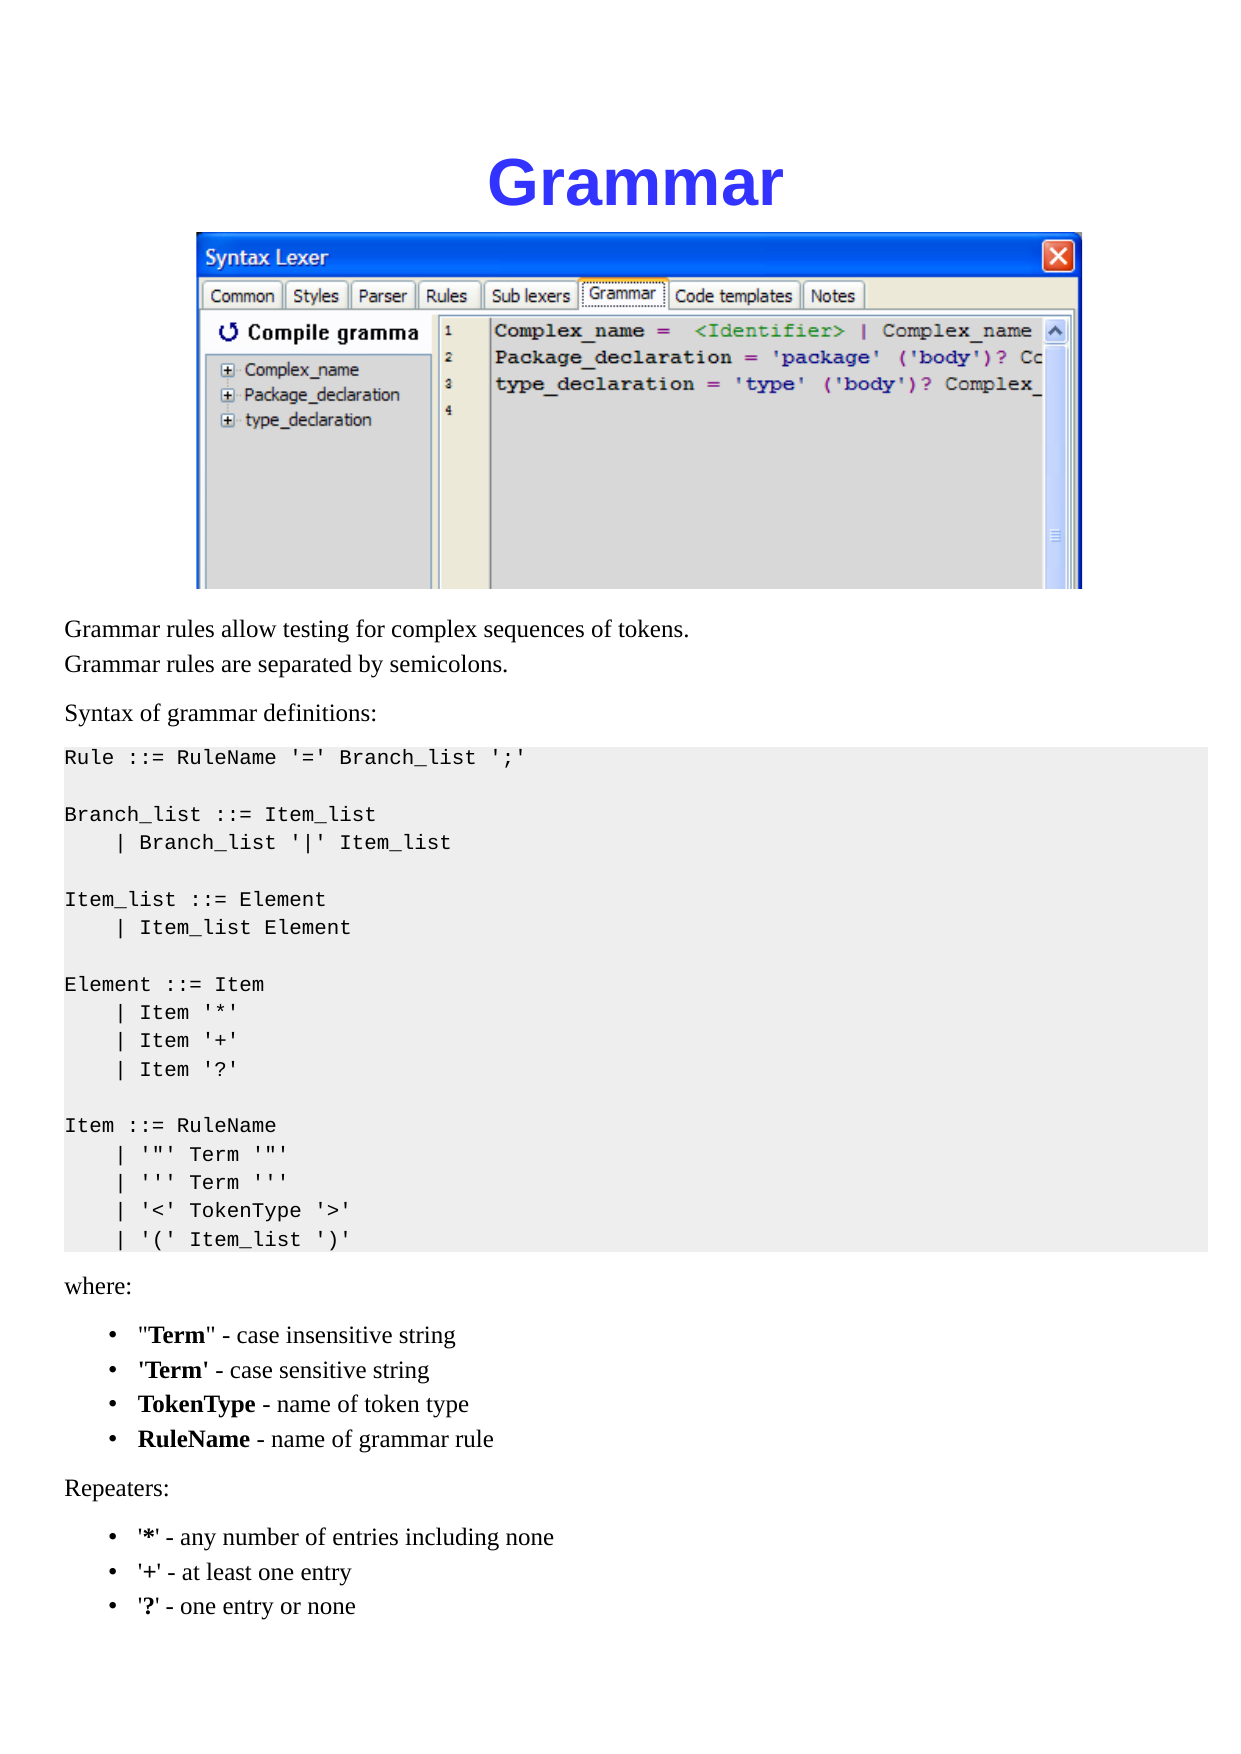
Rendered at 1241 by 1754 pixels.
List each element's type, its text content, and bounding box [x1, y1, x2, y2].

list '?' - one entry or none [108, 1591, 1208, 1620]
list RuleName - name of grammar rule [108, 1424, 1208, 1453]
picture [196, 232, 1083, 589]
text where: [64, 1271, 1208, 1300]
list 'Term' - case sensitive string [108, 1355, 1208, 1384]
list '*' - any number of entries including none [108, 1522, 1208, 1551]
text Rule ::= RuleName '=' Branch_list ';' Branch_list ::= Item_list | Branch_list '|' Item_list Item_list ::= Element | Item_list Element Element ::= Item | Item '*' | Item '+' | Item '?' Item ::= RuleName | '"' Term '"' | ''' Term ''' | '<' TokenType '>' | '(' Item_list ')' [64, 747, 1208, 1252]
title Grammar [64, 143, 1208, 220]
list TokenType - name of token type [108, 1389, 1208, 1418]
list '+' - at least one entry [108, 1557, 1208, 1585]
list "Term" - case insensitive string [108, 1321, 1208, 1349]
text Repeaters: [64, 1473, 1208, 1502]
text Grammar rules allow testing for complex sequences of tokens. Grammar rules are separated by semicolons. [64, 614, 1208, 677]
text Syntax of grammar definitions: [64, 698, 1208, 727]
